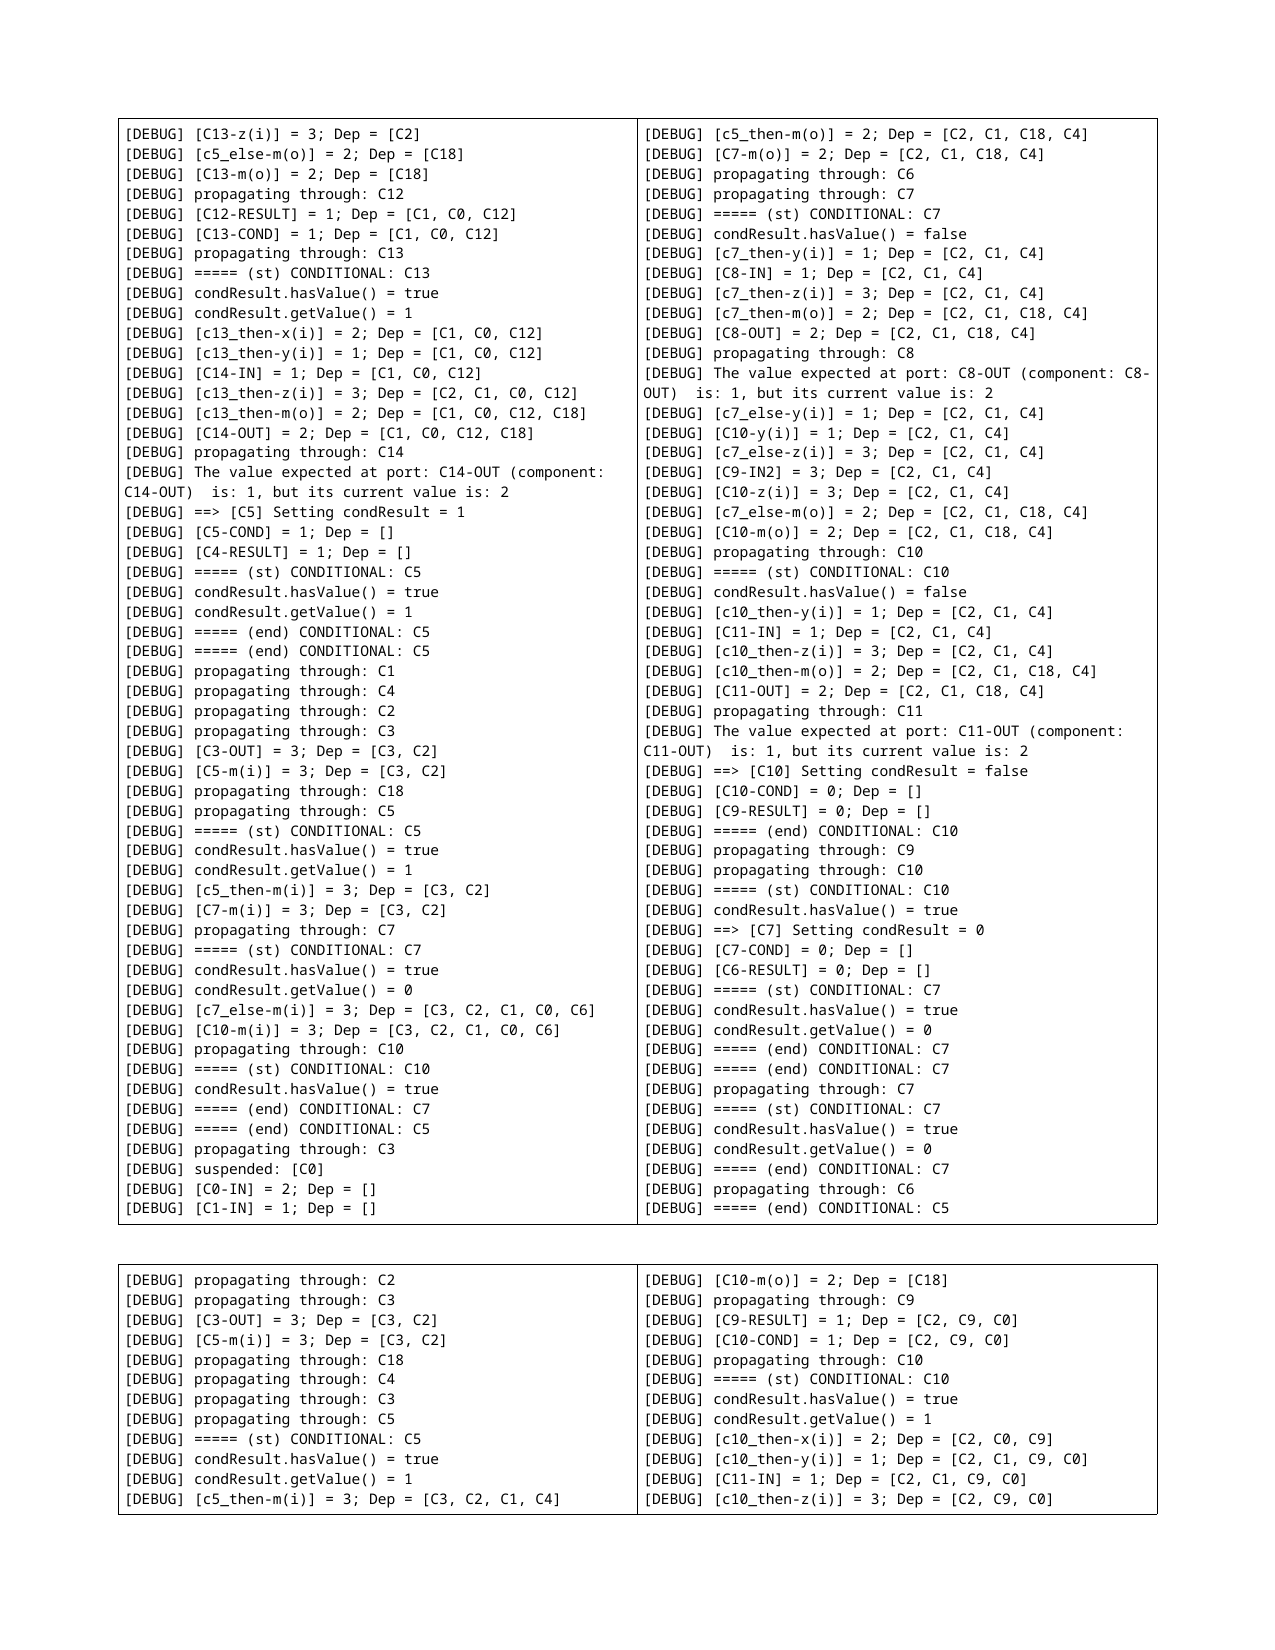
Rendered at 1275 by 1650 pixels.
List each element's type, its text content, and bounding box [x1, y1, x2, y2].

table_header [DEBUG] [C13-z(i)] = 3; Dep = [C2] [DEBUG] [c5_else-m(o)] = 2; Dep = [C18] [DEBUG] [C13-m(o)] = 2; Dep = [C18] [DEBUG] propagating through: C12 [DEBUG] [C12-RESULT] = 1; Dep = [C1, C0, C12] [DEBUG] [C13-COND] = 1; Dep = [C1, C0, C12] [DEBUG] propagating through: C13 [DEBUG] ===== (st) CONDITIONAL: C13 [DEBUG] condResult.hasValue() = true [DEBUG] condResult.getValue() = 1 [DEBUG] [c13_then-x(i)] = 2; Dep = [C1, C0, C12] [DEBUG] [c13_then-y(i)] = 1; Dep = [C1, C0, C12] [DEBUG] [C14-IN] = 1; Dep = [C1, C0, C12] [DEBUG] [c13_then-z(i)] = 3; Dep = [C2, C1, C0, C12] [DEBUG] [c13_then-m(o)] = 2; Dep = [C1, C0, C12, C18] [DEBUG] [C14-OUT] = 2; Dep = [C1, C0, C12, C18] [DEBUG] propagating through: C14 [DEBUG] The value expected at port: C14-OUT (component: C14-OUT) is: 1, but its current value is: 2 [DEBUG] ==> [C5] Setting condResult = 1 [DEBUG] [C5-COND] = 1; Dep = [] [DEBUG] [C4-RESULT] = 1; Dep = [] [DEBUG] ===== (st) CONDITIONAL: C5 [DEBUG] condResult.hasValue() = true [DEBUG] condResult.getValue() = 1 [DEBUG] ===== (end) CONDITIONAL: C5 [DEBUG] ===== (end) CONDITIONAL: C5 [DEBUG] propagating through: C1 [DEBUG] propagating through: C4 [DEBUG] propagating through: C2 [DEBUG] propagating through: C3 [DEBUG] [C3-OUT] = 3; Dep = [C3, C2] [DEBUG] [C5-m(i)] = 3; Dep = [C3, C2] [DEBUG] propagating through: C18 [DEBUG] propagating through: C5 [DEBUG] ===== (st) CONDITIONAL: C5 [DEBUG] condResult.hasValue() = true [DEBUG] condResult.getValue() = 1 [DEBUG] [c5_then-m(i)] = 3; Dep = [C3, C2] [DEBUG] [C7-m(i)] = 3; Dep = [C3, C2] [DEBUG] propagating through: C7 [DEBUG] ===== (st) CONDITIONAL: C7 [DEBUG] condResult.hasValue() = true [DEBUG] condResult.getValue() = 0 [DEBUG] [c7_else-m(i)] = 3; Dep = [C3, C2, C1, C0, C6] [DEBUG] [C10-m(i)] = 3; Dep = [C3, C2, C1, C0, C6] [DEBUG] propagating through: C10 [DEBUG] ===== (st) CONDITIONAL: C10 [DEBUG] condResult.hasValue() = true [DEBUG] ===== (end) CONDITIONAL: C7 [DEBUG] ===== (end) CONDITIONAL: C5 [DEBUG] propagating through: C3 [DEBUG] suspended: [C0] [DEBUG] [C0-IN] = 2; Dep = [] [DEBUG] [C1-IN] = 1; Dep = [] [119, 119, 637, 1224]
table_header [DEBUG] [C10-m(o)] = 2; Dep = [C18] [DEBUG] propagating through: C9 [DEBUG] [C9-RESULT] = 1; Dep = [C2, C9, C0] [DEBUG] [C10-COND] = 1; Dep = [C2, C9, C0] [DEBUG] propagating through: C10 [DEBUG] ===== (st) CONDITIONAL: C10 [DEBUG] condResult.hasValue() = true [DEBUG] condResult.getValue() = 1 [DEBUG] [c10_then-x(i)] = 2; Dep = [C2, C0, C9] [DEBUG] [c10_then-y(i)] = 1; Dep = [C2, C1, C9, C0] [DEBUG] [C11-IN] = 1; Dep = [C2, C1, C9, C0] [DEBUG] [c10_then-z(i)] = 3; Dep = [C2, C9, C0] [638, 1265, 1157, 1514]
table_header [DEBUG] propagating through: C2 [DEBUG] propagating through: C3 [DEBUG] [C3-OUT] = 3; Dep = [C3, C2] [DEBUG] [C5-m(i)] = 3; Dep = [C3, C2] [DEBUG] propagating through: C18 [DEBUG] propagating through: C4 [DEBUG] propagating through: C3 [DEBUG] propagating through: C5 [DEBUG] ===== (st) CONDITIONAL: C5 [DEBUG] condResult.hasValue() = true [DEBUG] condResult.getValue() = 1 [DEBUG] [c5_then-m(i)] = 3; Dep = [C3, C2, C1, C4] [119, 1265, 637, 1514]
table_header [DEBUG] [c5_then-m(o)] = 2; Dep = [C2, C1, C18, C4] [DEBUG] [C7-m(o)] = 2; Dep = [C2, C1, C18, C4] [DEBUG] propagating through: C6 [DEBUG] propagating through: C7 [DEBUG] ===== (st) CONDITIONAL: C7 [DEBUG] condResult.hasValue() = false [DEBUG] [c7_then-y(i)] = 1; Dep = [C2, C1, C4] [DEBUG] [C8-IN] = 1; Dep = [C2, C1, C4] [DEBUG] [c7_then-z(i)] = 3; Dep = [C2, C1, C4] [DEBUG] [c7_then-m(o)] = 2; Dep = [C2, C1, C18, C4] [DEBUG] [C8-OUT] = 2; Dep = [C2, C1, C18, C4] [DEBUG] propagating through: C8 [DEBUG] The value expected at port: C8-OUT (component: C8-OUT) is: 1, but its current value is: 2 [DEBUG] [c7_else-y(i)] = 1; Dep = [C2, C1, C4] [DEBUG] [C10-y(i)] = 1; Dep = [C2, C1, C4] [DEBUG] [c7_else-z(i)] = 3; Dep = [C2, C1, C4] [DEBUG] [C9-IN2] = 3; Dep = [C2, C1, C4] [DEBUG] [C10-z(i)] = 3; Dep = [C2, C1, C4] [DEBUG] [c7_else-m(o)] = 2; Dep = [C2, C1, C18, C4] [DEBUG] [C10-m(o)] = 2; Dep = [C2, C1, C18, C4] [DEBUG] propagating through: C10 [DEBUG] ===== (st) CONDITIONAL: C10 [DEBUG] condResult.hasValue() = false [DEBUG] [c10_then-y(i)] = 1; Dep = [C2, C1, C4] [DEBUG] [C11-IN] = 1; Dep = [C2, C1, C4] [DEBUG] [c10_then-z(i)] = 3; Dep = [C2, C1, C4] [DEBUG] [c10_then-m(o)] = 2; Dep = [C2, C1, C18, C4] [DEBUG] [C11-OUT] = 2; Dep = [C2, C1, C18, C4] [DEBUG] propagating through: C11 [DEBUG] The value expected at port: C11-OUT (component: C11-OUT) is: 1, but its current value is: 2 [DEBUG] ==> [C10] Setting condResult = false [DEBUG] [C10-COND] = 0; Dep = [] [DEBUG] [C9-RESULT] = 0; Dep = [] [DEBUG] ===== (end) CONDITIONAL: C10 [DEBUG] propagating through: C9 [DEBUG] propagating through: C10 [DEBUG] ===== (st) CONDITIONAL: C10 [DEBUG] condResult.hasValue() = true [DEBUG] ==> [C7] Setting condResult = 0 [DEBUG] [C7-COND] = 0; Dep = [] [DEBUG] [C6-RESULT] = 0; Dep = [] [DEBUG] ===== (st) CONDITIONAL: C7 [DEBUG] condResult.hasValue() = true [DEBUG] condResult.getValue() = 0 [DEBUG] ===== (end) CONDITIONAL: C7 [DEBUG] ===== (end) CONDITIONAL: C7 [DEBUG] propagating through: C7 [DEBUG] ===== (st) CONDITIONAL: C7 [DEBUG] condResult.hasValue() = true [DEBUG] condResult.getValue() = 0 [DEBUG] ===== (end) CONDITIONAL: C7 [DEBUG] propagating through: C6 [DEBUG] ===== (end) CONDITIONAL: C5 [638, 119, 1157, 1224]
